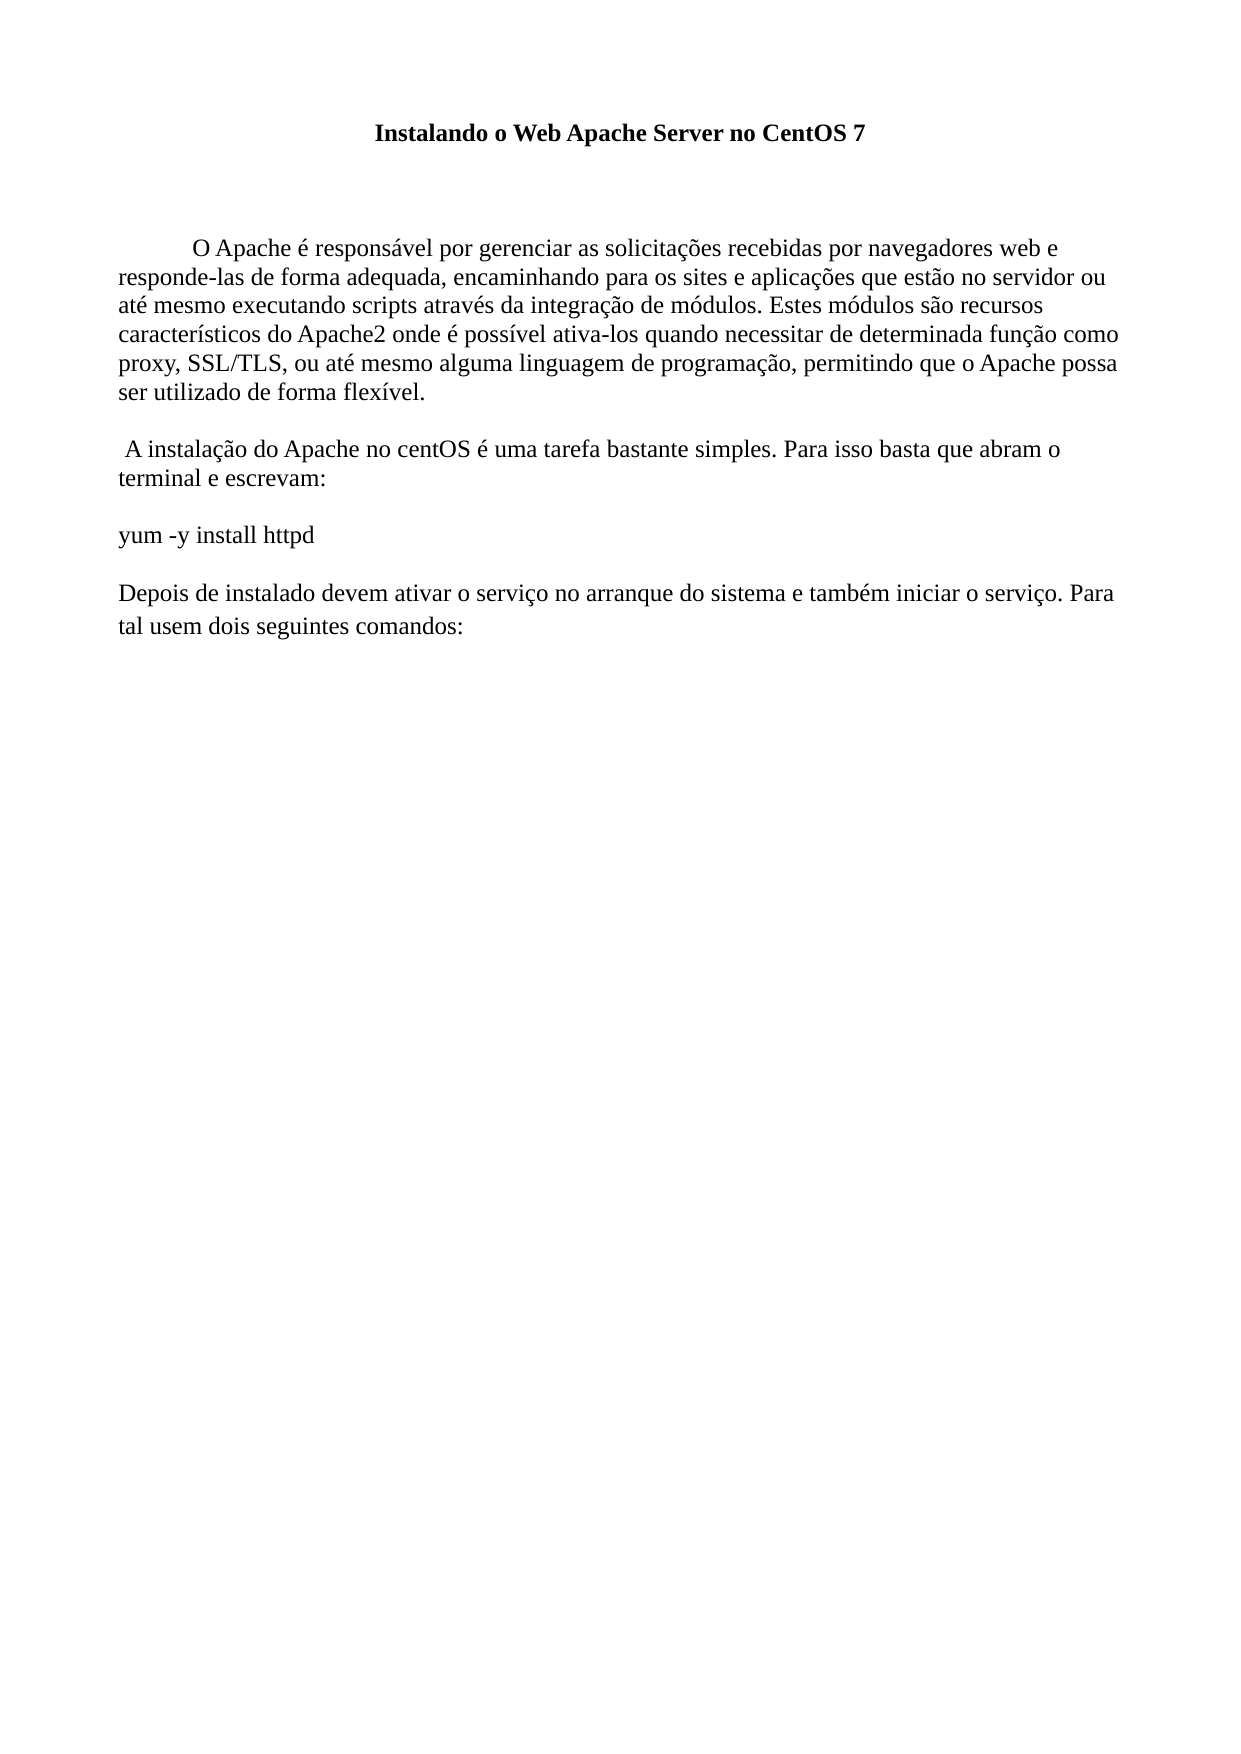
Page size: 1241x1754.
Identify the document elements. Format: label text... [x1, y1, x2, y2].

text Depois de instalado devem ativar o serviço no arranque do sistema e também iniciar o serviço. Para tal usem dois seguintes comandos: [118, 578, 1122, 640]
text O Apache é responsável por gerenciar as solicitações recebidas por navegadores web e responde-las de forma adequada, encaminhando para os sites e aplicações que estão no servidor ou até mesmo executando scripts através da integração de módulos. Estes módulos são recursos característicos do Apache2 onde é possível ativa-los quando necessitar de determinada função como proxy, SSL/TLS, ou até mesmo alguma linguagem de programação, permitindo que o Apache possa ser utilizado de forma flexível. [118, 233, 1122, 406]
text yum -y install httpd [118, 521, 1122, 549]
text A instalação do Apache no centOS é uma tarefa bastante simples. Para isso basta que abram o terminal e escrevam: [118, 434, 1122, 492]
text Instalando o Web Apache Server no CentOS 7 [118, 118, 1122, 147]
